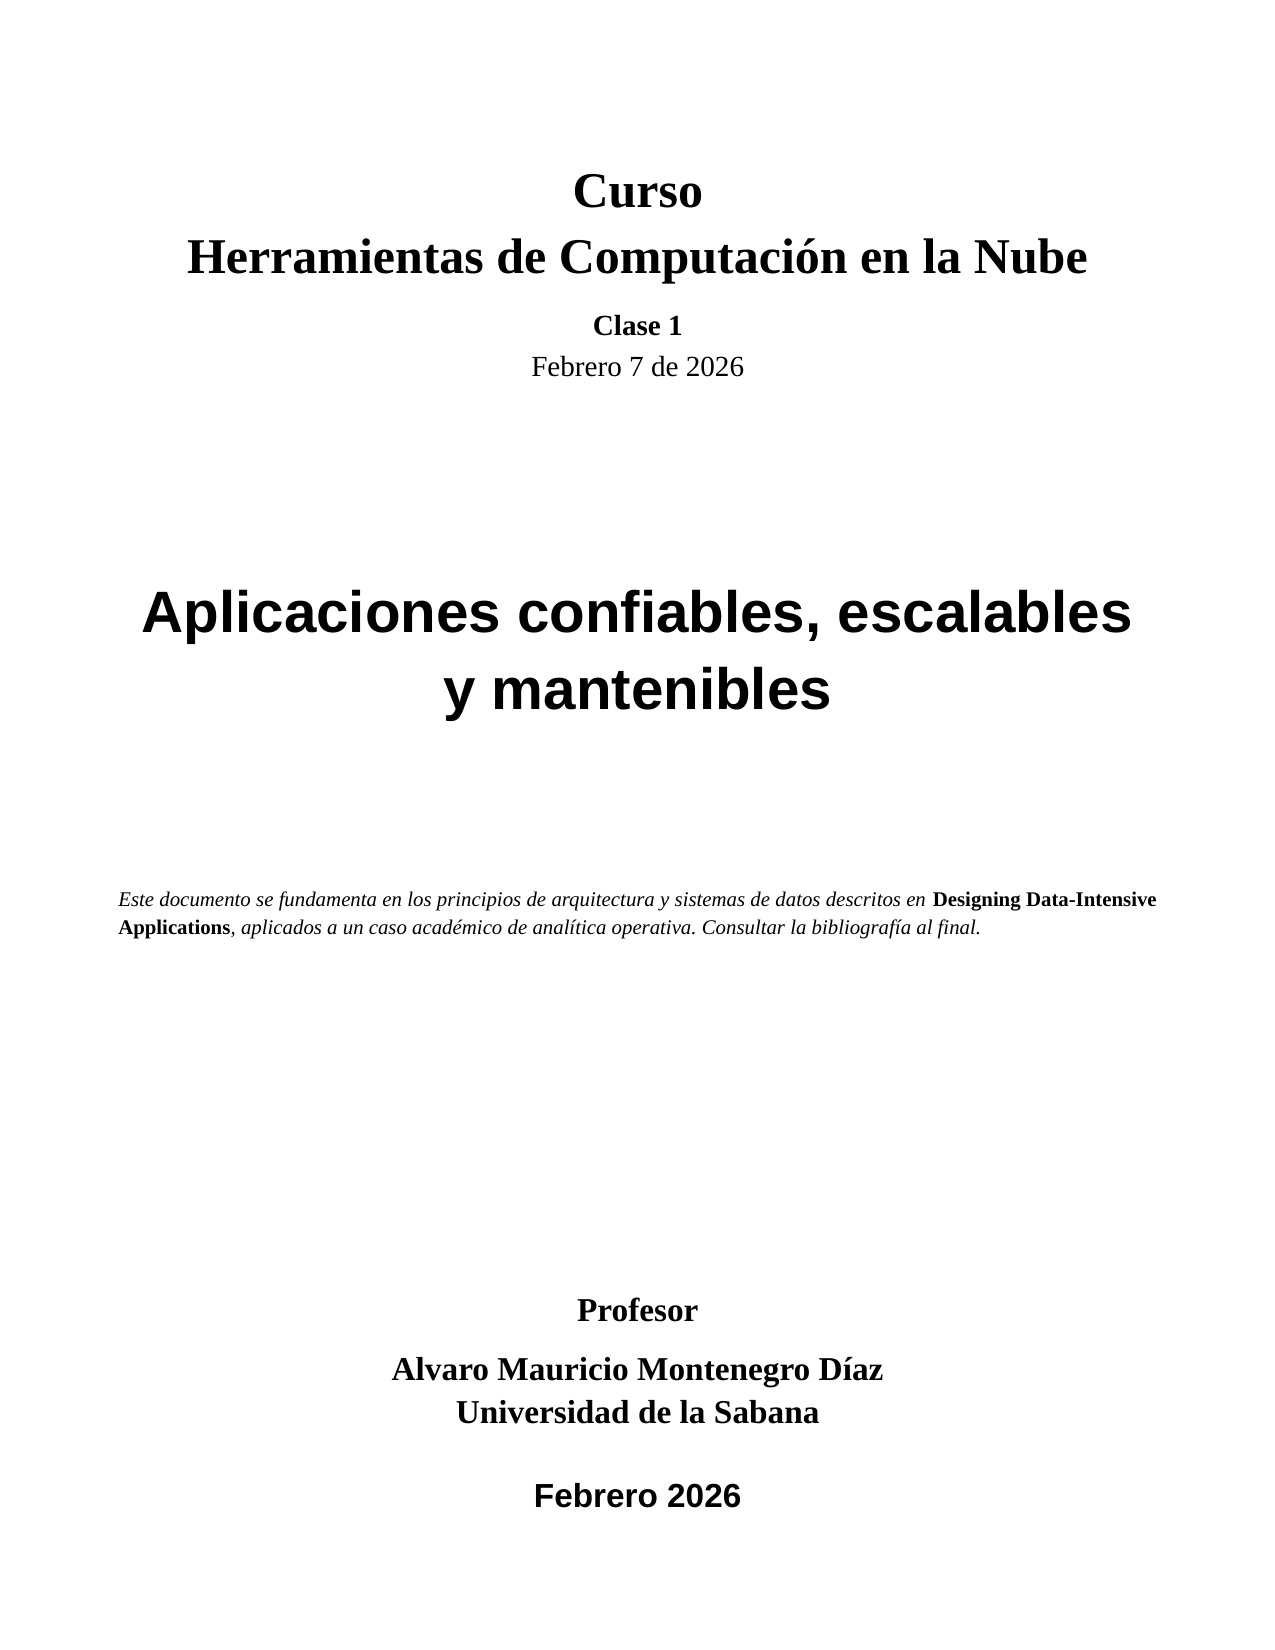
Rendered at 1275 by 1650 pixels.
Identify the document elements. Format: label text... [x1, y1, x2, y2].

text Profesor [118, 1290, 1157, 1328]
text Febrero 7 de 2026 [118, 349, 1157, 383]
text Curso [118, 161, 1157, 219]
text Herramientas de Computación en la Nube [118, 227, 1157, 285]
text Este documento se fundamenta en los principios de arquitectura y sistemas de datos descritos en Designing Data-Intensive Applications, aplicados a un caso académico de analítica operativa. Consultar la bibliografía al final. [118, 887, 1157, 939]
title Aplicaciones confiables, escalables y mantenibles [118, 578, 1157, 722]
text Universidad de la Sabana [118, 1393, 1157, 1431]
text Clase 1 [118, 308, 1157, 341]
title Febrero 2026 [118, 1476, 1157, 1515]
text Alvaro Mauricio Montenegro Díaz [118, 1349, 1157, 1387]
